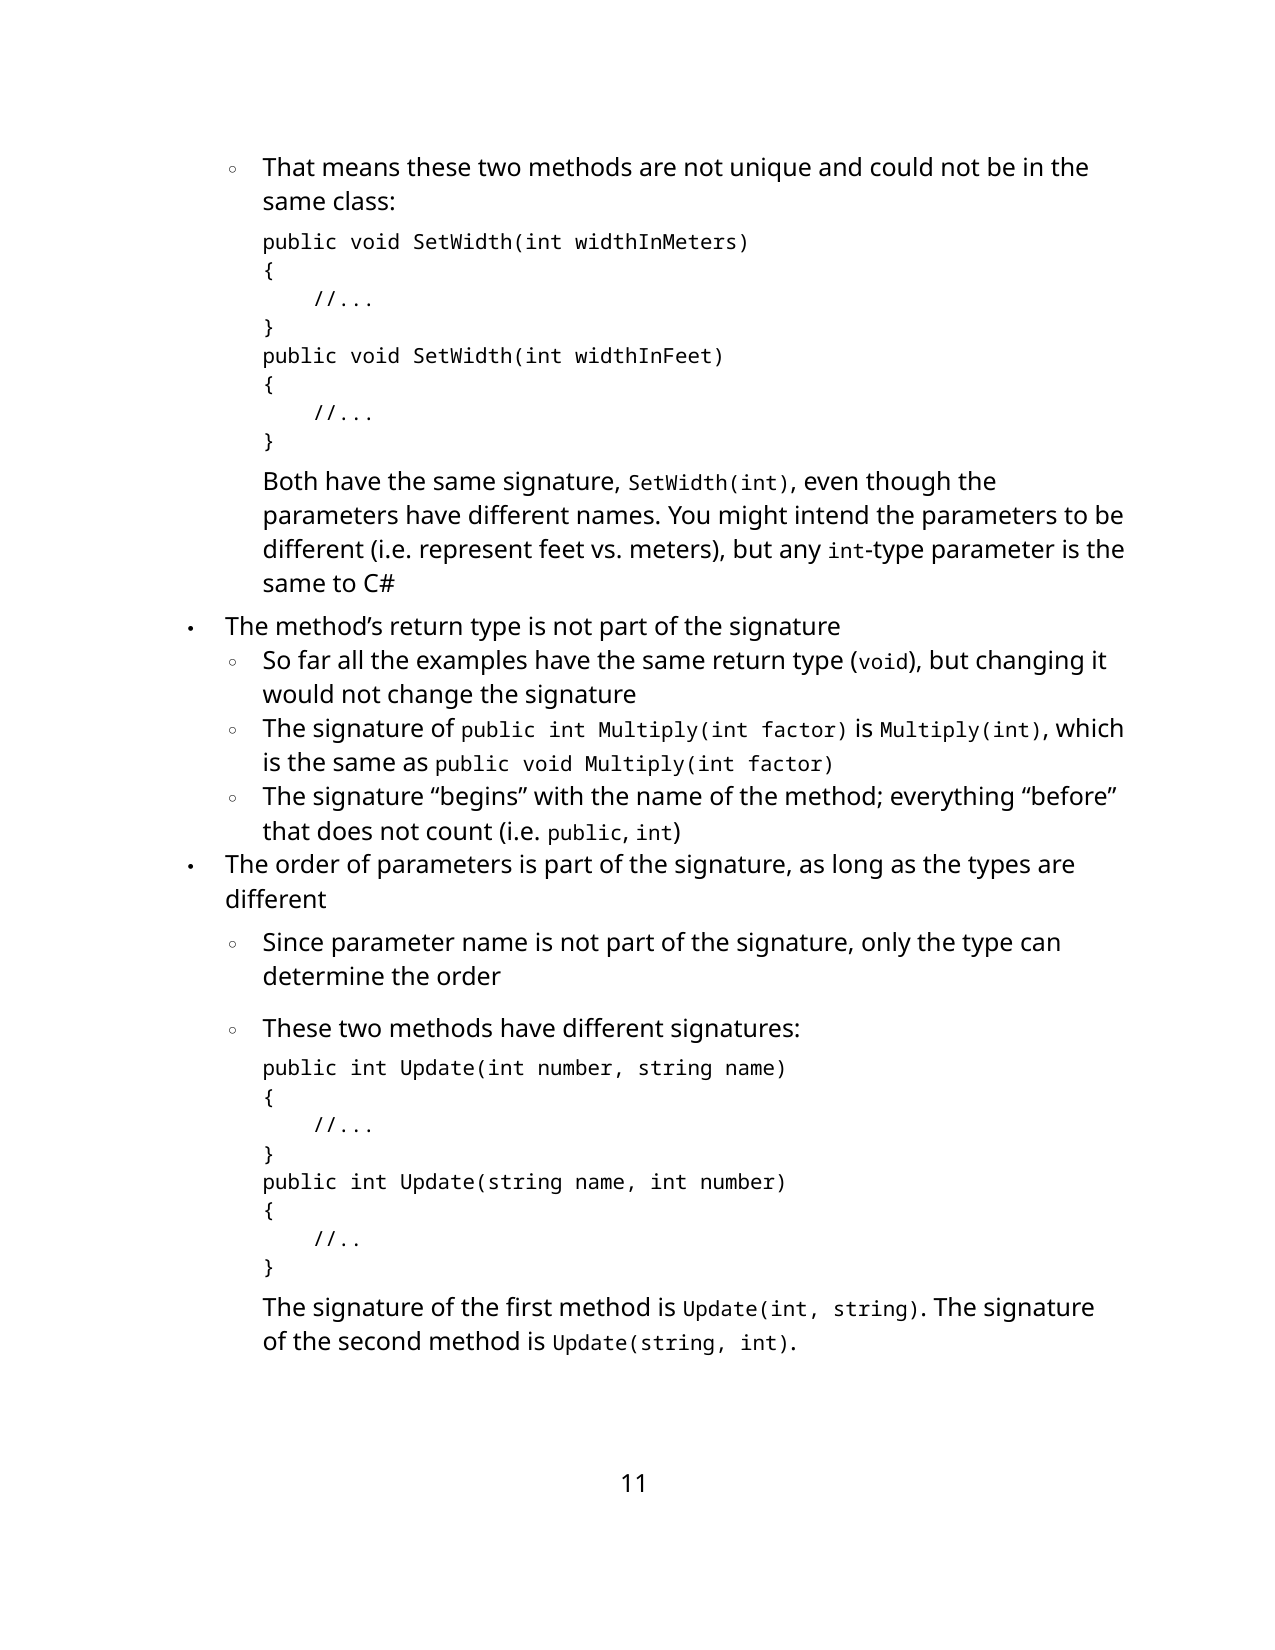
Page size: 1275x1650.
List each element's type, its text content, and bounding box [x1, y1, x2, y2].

list { [225, 369, 1125, 398]
list The signature of public int Multiply(int factor) is Multiply(int), which is the same as public void Multiply(int factor) [225, 711, 1125, 779]
list The signature “begins” with the name of the method; everything “before” that does not count (i.e. public, int) [225, 779, 1125, 847]
list } [225, 1139, 1125, 1167]
list That means these two methods are not unique and could not be in the same class: [225, 150, 1125, 218]
list These two methods have different signatures: [225, 1010, 1125, 1044]
list { [225, 1196, 1125, 1224]
list public int Update(int number, string name) [225, 1053, 1125, 1082]
list Both have the same signature, SetWidth(int), even though the parameters have different names. You might intend the parameters to be different (i.e. represent feet vs. meters), but any int-type parameter is the same to C# [225, 463, 1125, 600]
list public void SetWidth(int widthInFeet) [225, 341, 1125, 369]
list //... [225, 284, 1125, 312]
list Since parameter name is not part of the signature, only the type can determine the order [225, 924, 1125, 992]
list The method’s return type is not part of the signature [187, 609, 1125, 643]
list } [225, 312, 1125, 341]
list public int Update(string name, int number) [225, 1167, 1125, 1196]
list } [225, 1252, 1125, 1281]
list } [225, 426, 1125, 454]
list { [225, 1082, 1125, 1110]
list //.. [225, 1224, 1125, 1252]
list The signature of the first method is Update(int, string). The signature of the second method is Update(string, int). [225, 1290, 1125, 1358]
list So far all the examples have the same return type (void), but changing it would not change the signature [225, 643, 1125, 711]
list public void SetWidth(int widthInMeters) [225, 227, 1125, 256]
list { [225, 256, 1125, 284]
list //... [225, 1110, 1125, 1139]
list //... [225, 398, 1125, 426]
list The order of parameters is part of the signature, as long as the types are different [187, 847, 1125, 915]
